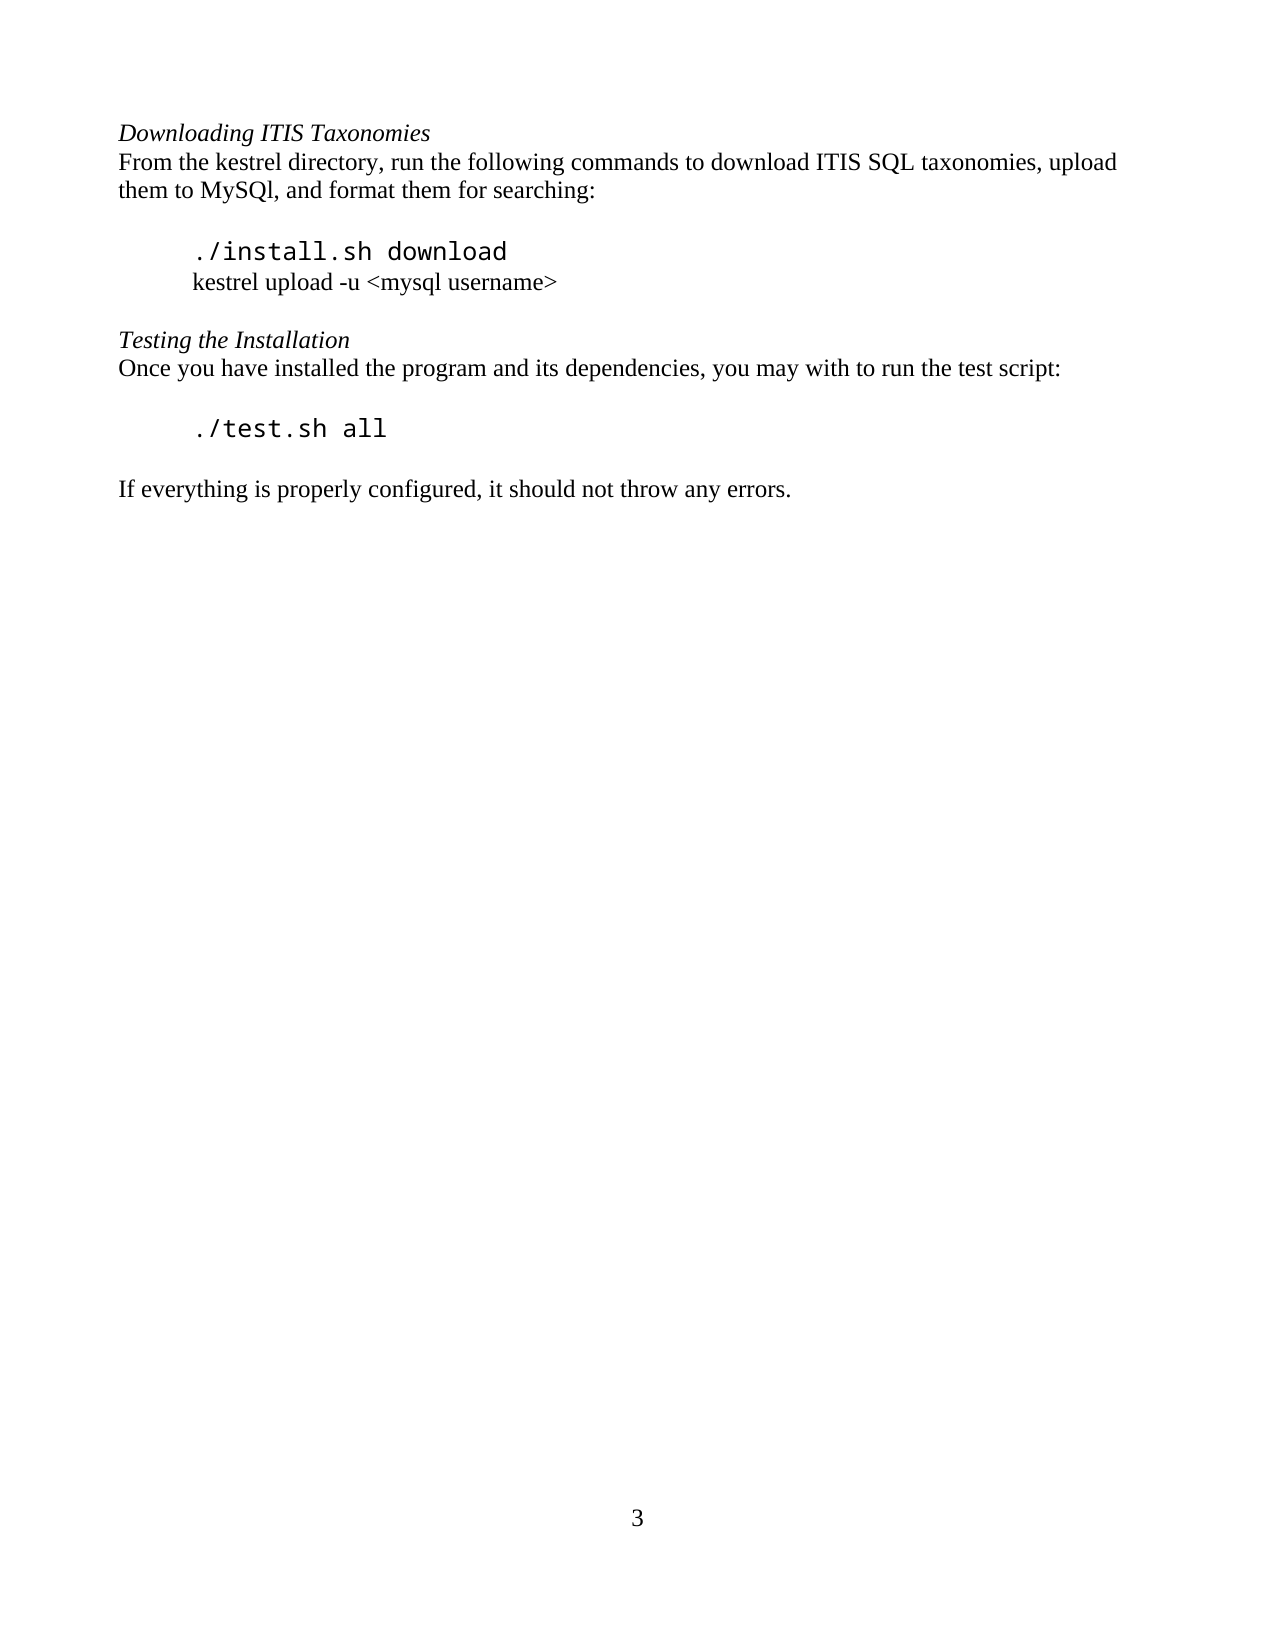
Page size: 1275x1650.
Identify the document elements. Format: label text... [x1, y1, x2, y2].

text Testing the Installation [118, 325, 1157, 353]
text kestrel upload -u <mysql username> [118, 267, 1157, 296]
text ./test.sh all [118, 411, 1157, 445]
text Once you have installed the program and its dependencies, you may with to run the test script: [118, 353, 1157, 382]
text From the kestrel directory, run the following commands to download ITIS SQL taxonomies, upload them to MySQl, and format them for searching: [118, 147, 1157, 204]
text ./install.sh download [118, 233, 1157, 267]
text Downloading ITIS Taxonomies [118, 118, 1157, 147]
text If everything is properly configured, it should not throw any errors. [118, 474, 1157, 502]
